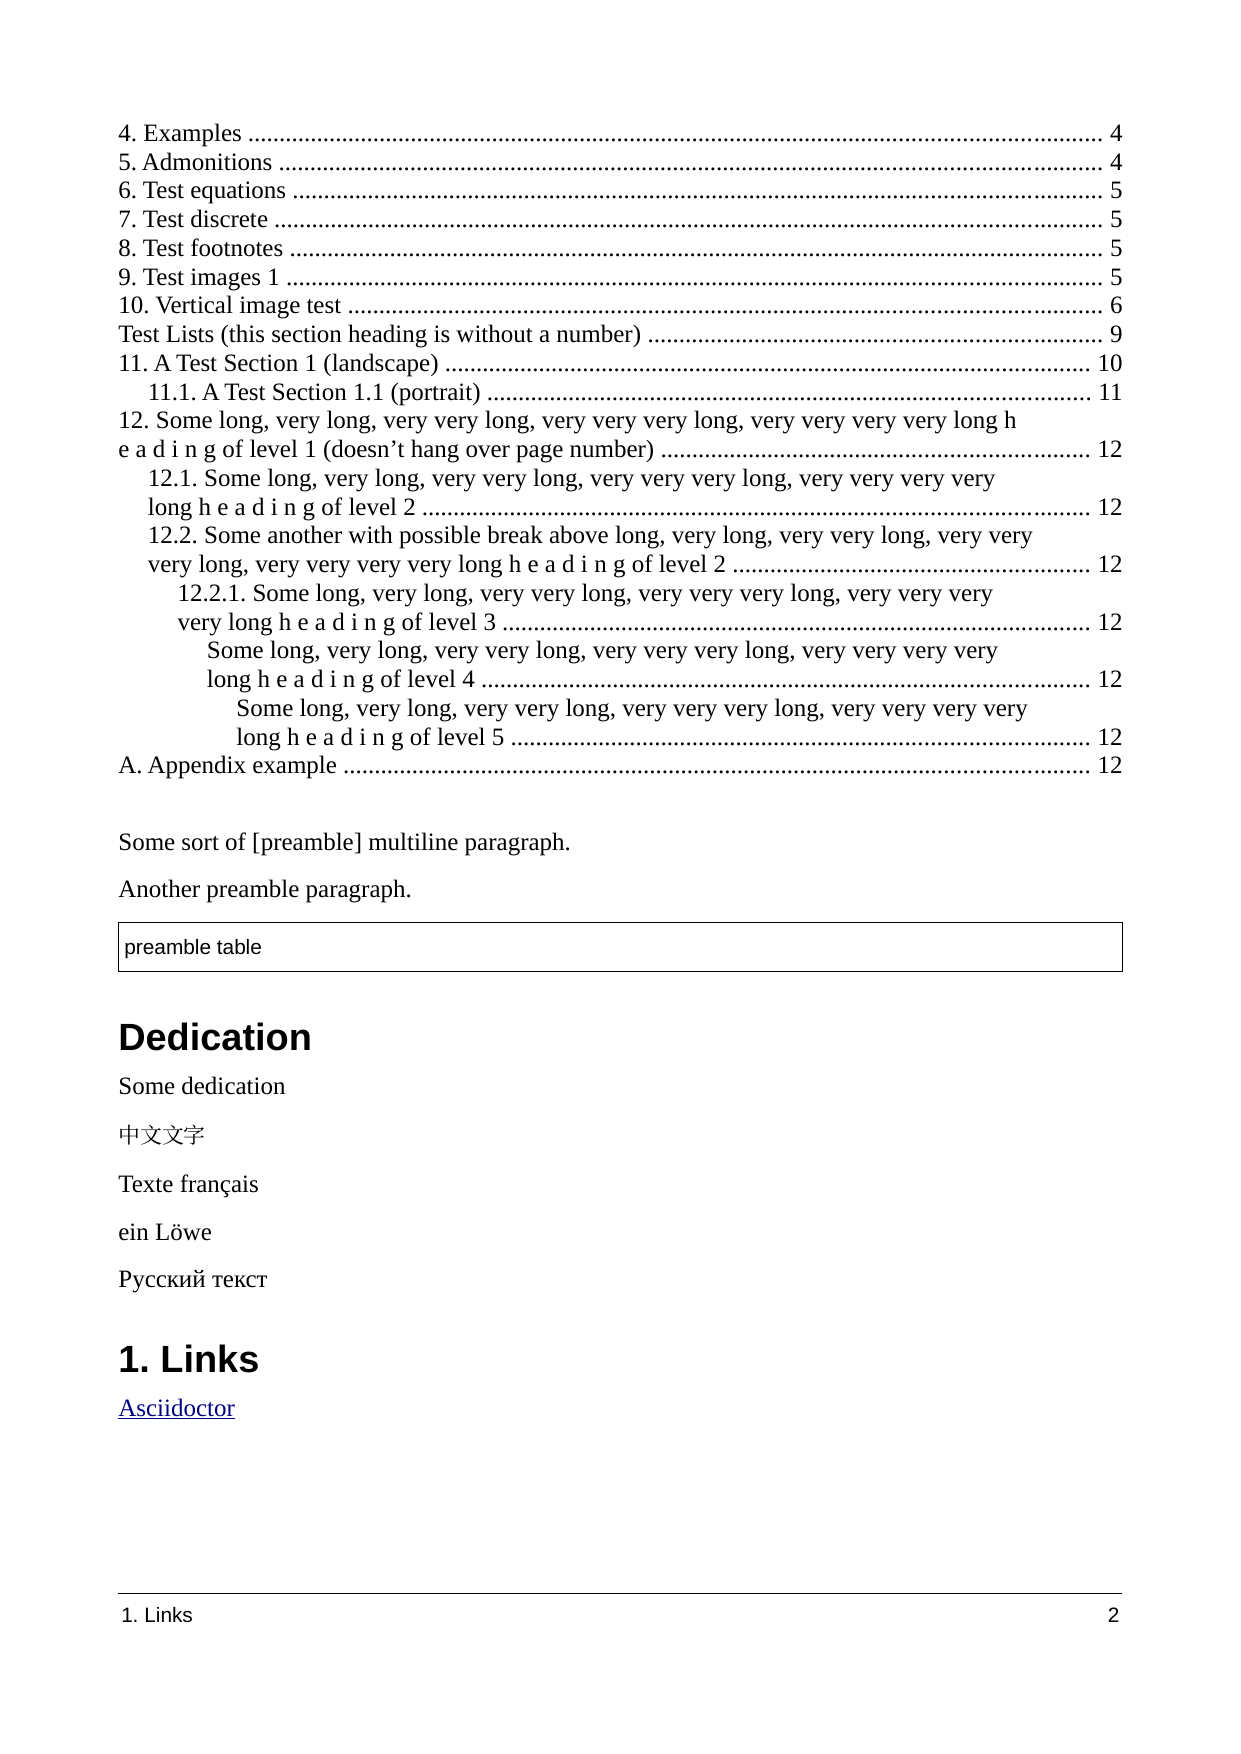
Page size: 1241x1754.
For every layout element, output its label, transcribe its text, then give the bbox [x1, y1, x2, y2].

table_header 12.2. Some another with possible break above long, very long, very very long, very very very long, very very very very long h e a d i n g of level 2 [118, 521, 1033, 578]
table_header Some long, very long, very very long, very very very long, very very very very long h e a d i n g of level 4 [118, 636, 1033, 693]
subtitle Dedication [118, 1015, 1122, 1058]
table_header 12 [1034, 578, 1122, 636]
table_header A. Appendix example [118, 751, 1033, 779]
text Another preamble paragraph. [118, 874, 1122, 903]
table_header 6. Test equations [118, 176, 1033, 204]
table_header 5 [1034, 233, 1122, 262]
table_header 9 [1034, 319, 1122, 348]
table_header 4 [1034, 118, 1122, 147]
table_header 12 [1034, 693, 1122, 751]
table_header 12 [1034, 463, 1122, 521]
table_header 5 [1034, 176, 1122, 204]
table_header 12 [1034, 406, 1122, 463]
text Some sort of [preamble] multiline paragraph. [118, 827, 1122, 856]
text Texte français [118, 1169, 1122, 1198]
table_header 11. A Test Section 1 (landscape) [118, 348, 1033, 377]
table_header 12 [1034, 751, 1122, 779]
table_header 9. Test images 1 [118, 262, 1033, 291]
table_header 12. Some long, very long, very very long, very very very long, very very very very long h e a d i n g of level 1 (doesn’t hang over page number) [118, 406, 1033, 463]
text Русский текст [118, 1264, 1122, 1293]
table_header 12 [1034, 636, 1122, 693]
table_header 10. Vertical image test [118, 291, 1033, 319]
table_header 10 [1034, 348, 1122, 377]
text ein Löwe [118, 1217, 1122, 1246]
table_header 12.1. Some long, very long, very very long, very very very long, very very very very long h e a d i n g of level 2 [118, 463, 1033, 521]
table_header 5 [1034, 204, 1122, 233]
text Some dedication [118, 1071, 1122, 1099]
table_header 5 [1034, 262, 1122, 291]
table_header Some long, very long, very very long, very very very long, very very very very long h e a d i n g of level 5 [118, 693, 1033, 751]
table_header 5. Admonitions [118, 147, 1033, 176]
table_header 4. Examples [118, 118, 1033, 147]
table_header 7. Test discrete [118, 204, 1033, 233]
text 中文文字 [118, 1118, 1122, 1150]
table_header preamble table [119, 923, 1122, 971]
table_header Test Lists (this section heading is without a number) [118, 319, 1033, 348]
subtitle 1. Links [118, 1337, 1122, 1381]
table_header 12 [1034, 521, 1122, 578]
table_header 4 [1034, 147, 1122, 176]
table_header 8. Test footnotes [118, 233, 1033, 262]
table_header 11.1. A Test Section 1.1 (portrait) [118, 377, 1033, 406]
table_header 6 [1034, 291, 1122, 319]
text Asciidoctor [118, 1393, 1122, 1422]
table_header 12.2.1. Some long, very long, very very long, very very very long, very very very very long h e a d i n g of level 3 [118, 578, 1033, 636]
table_header 11 [1034, 377, 1122, 406]
